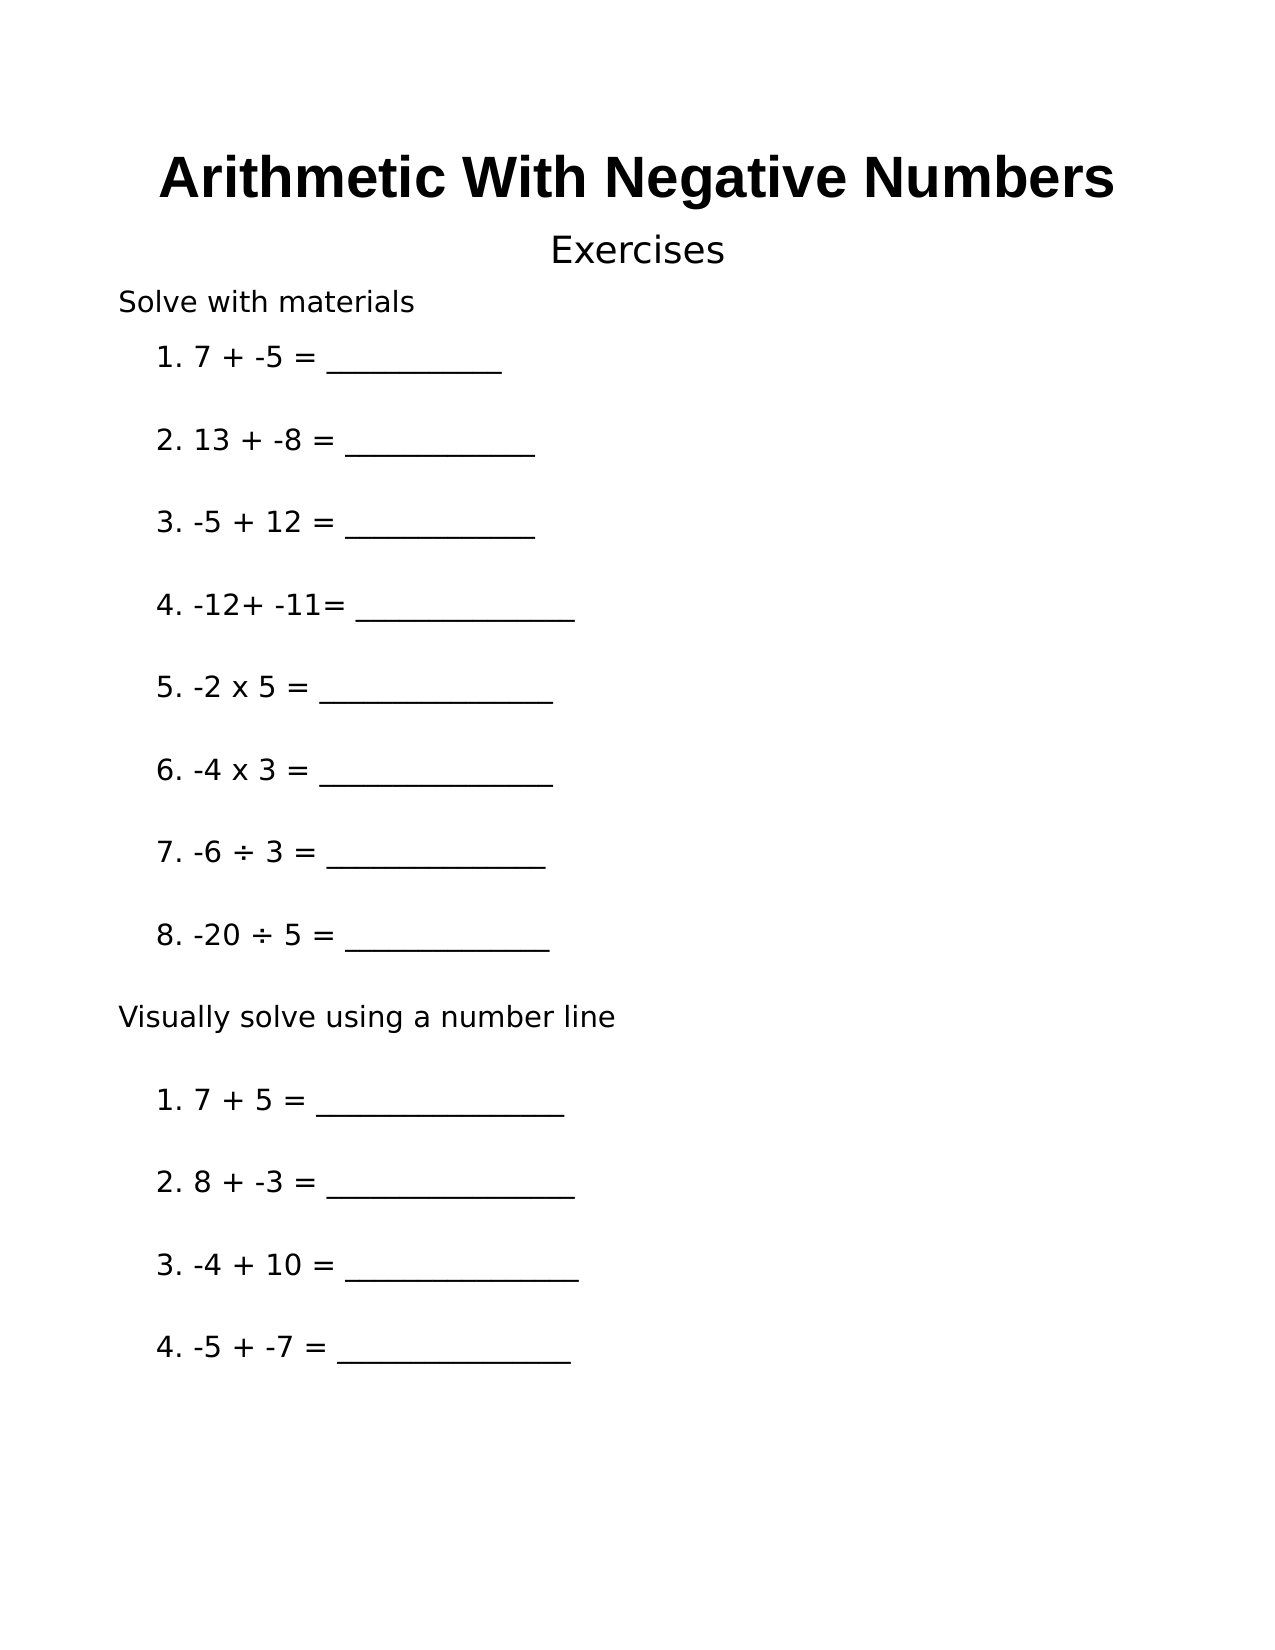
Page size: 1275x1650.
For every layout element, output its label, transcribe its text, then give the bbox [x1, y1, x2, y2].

subtitle Exercises [118, 229, 1157, 273]
list 7 + -5 = ____________ [156, 340, 1157, 374]
list -12+ -11= _______________ [156, 588, 1157, 622]
text Solve with materials [118, 285, 1157, 319]
list -2 x 5 = ________________ [156, 670, 1157, 704]
list -4 + 10 = ________________ [156, 1248, 1157, 1282]
list -20 ÷ 5 = ______________ [156, 918, 1157, 952]
list 7 + 5 = _________________ [156, 1083, 1157, 1117]
text Visually solve using a number line [118, 1000, 1157, 1034]
list -4 x 3 = ________________ [156, 753, 1157, 787]
list -5 + 12 = _____________ [156, 505, 1157, 539]
list -6 ÷ 3 = _______________ [156, 835, 1157, 869]
list 8 + -3 = _________________ [156, 1165, 1157, 1199]
list 13 + -8 = _____________ [156, 423, 1157, 457]
title Arithmetic With Negative Numbers [118, 143, 1157, 210]
list -5 + -7 = ________________ [156, 1330, 1157, 1364]
